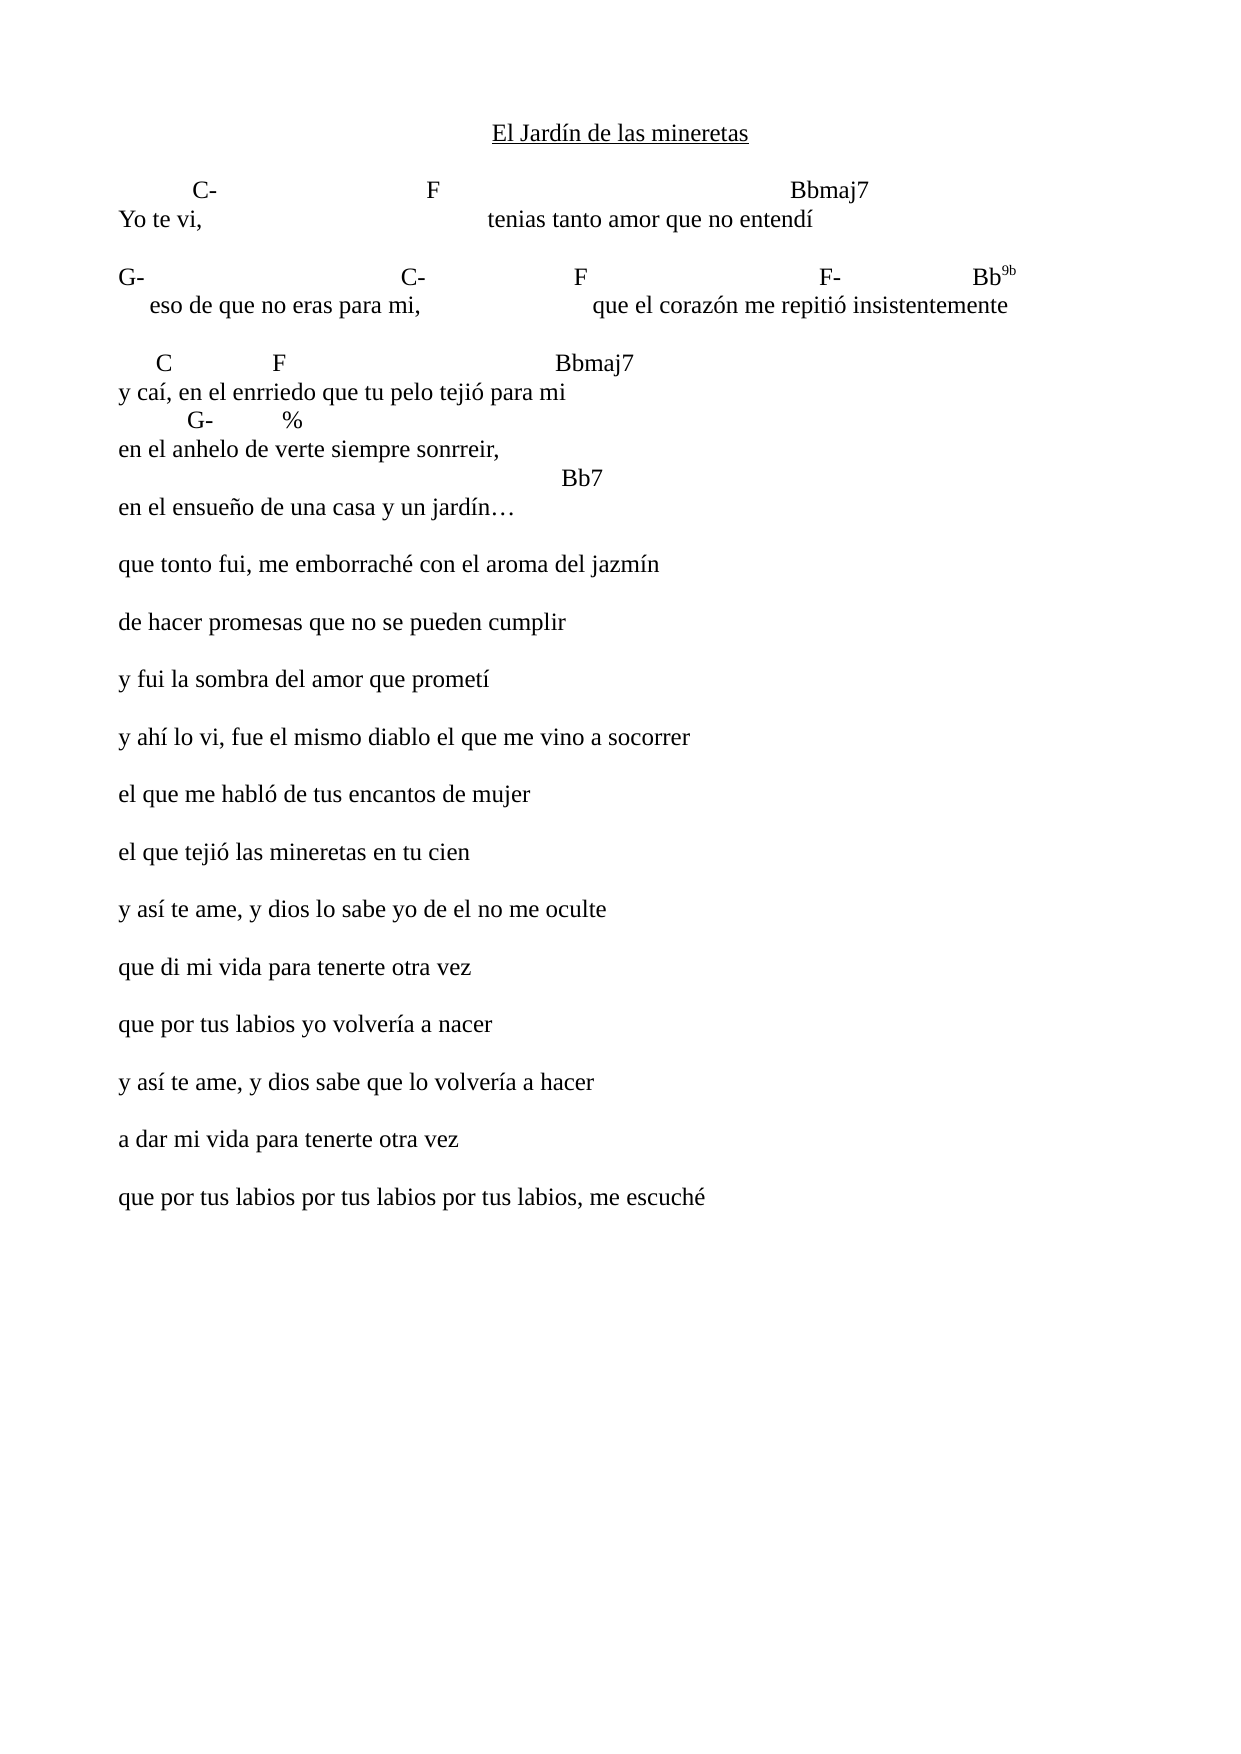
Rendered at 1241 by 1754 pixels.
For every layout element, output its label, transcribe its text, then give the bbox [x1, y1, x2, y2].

text C- F Bbmaj7 [118, 176, 1122, 204]
text a dar mi vida para tenerte otra vez [118, 1124, 1122, 1153]
text que por tus labios yo volvería a nacer [118, 1009, 1122, 1038]
text C F Bbmaj7 [118, 348, 1122, 377]
text el que tejió las mineretas en tu cien [118, 837, 1122, 866]
text Bb7 [118, 463, 1122, 492]
text y fui la sombra del amor que prometí [118, 664, 1122, 693]
text de hacer promesas que no se pueden cumplir [118, 607, 1122, 636]
text eso de que no eras para mi, que el corazón me repitió insistentemente [118, 291, 1122, 319]
text que tonto fui, me emborraché con el aroma del jazmín [118, 549, 1122, 578]
text y así te ame, y dios sabe que lo volvería a hacer [118, 1067, 1122, 1096]
text en el anhelo de verte siempre sonrreir, [118, 434, 1122, 463]
text que di mi vida para tenerte otra vez [118, 952, 1122, 981]
text G- C- F F- Bb9b [118, 262, 1122, 291]
text y así te ame, y dios lo sabe yo de el no me oculte [118, 894, 1122, 923]
text El Jardín de las mineretas [118, 118, 1122, 147]
text el que me habló de tus encantos de mujer [118, 779, 1122, 808]
text y ahí lo vi, fue el mismo diablo el que me vino a socorrer [118, 722, 1122, 751]
text en el ensueño de una casa y un jardín… [118, 492, 1122, 521]
text que por tus labios por tus labios por tus labios, me escuché [118, 1182, 1122, 1211]
text y caí, en el enrriedo que tu pelo tejió para mi [118, 377, 1122, 406]
text G- % [118, 406, 1122, 434]
text Yo te vi, tenias tanto amor que no entendí [118, 204, 1122, 233]
